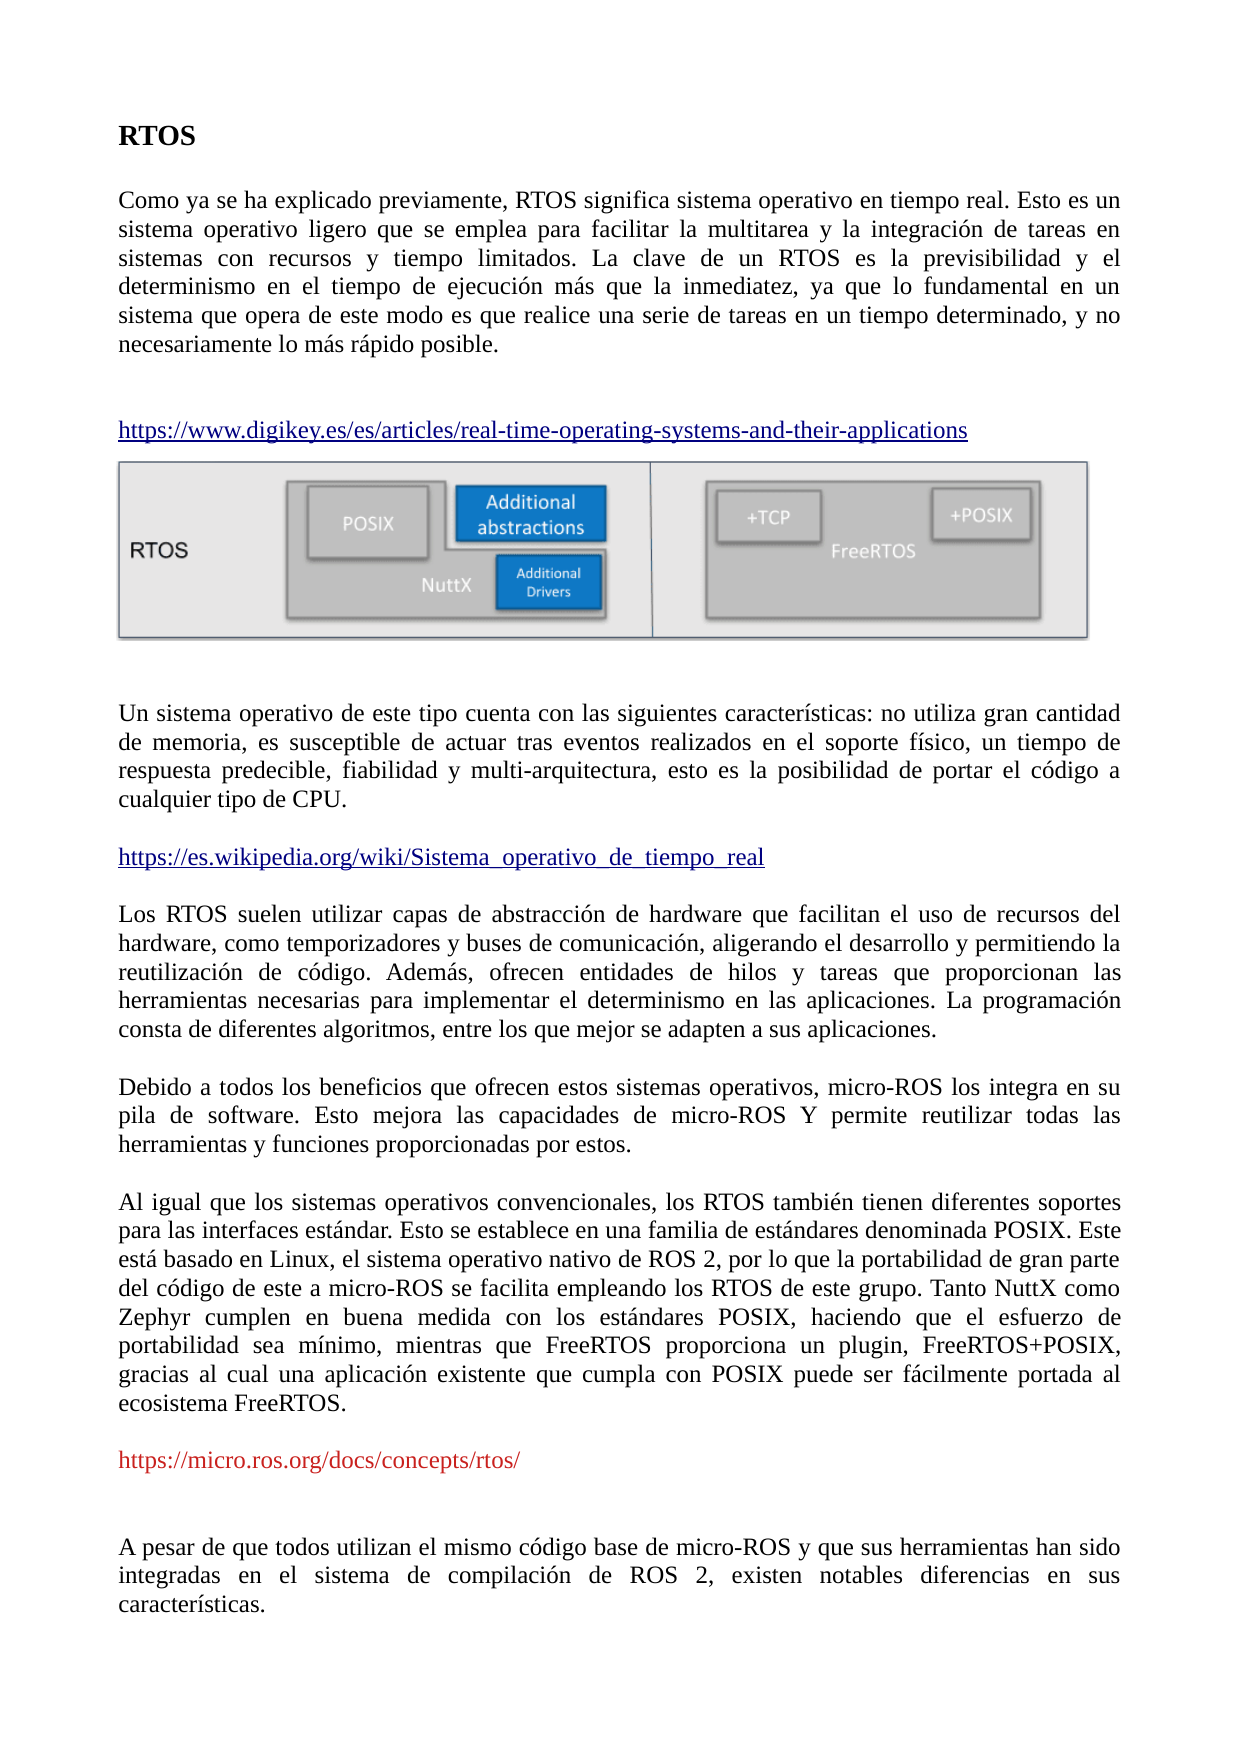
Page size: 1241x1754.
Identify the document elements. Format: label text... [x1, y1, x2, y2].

text Al igual que los sistemas operativos convencionales, los RTOS también tienen diferentes soportes para las interfaces estándar. Esto se establece en una familia de estándares denominada POSIX. Este está basado en Linux, el sistema operativo nativo de ROS 2, por lo que la portabilidad de gran parte del código de este a micro-ROS se facilita empleando los RTOS de este grupo. Tanto NuttX como Zephyr cumplen en buena medida con los estándares POSIX, haciendo que el esfuerzo de portabilidad sea mínimo, mientras que FreeRTOS proporciona un plugin, FreeRTOS+POSIX, gracias al cual una aplicación existente que cumpla con POSIX puede ser fácilmente portada al ecosistema FreeRTOS. [118, 1187, 1122, 1417]
text RTOS [118, 118, 1122, 152]
text Como ya se ha explicado previamente, RTOS significa sistema operativo en tiempo real. Esto es un sistema operativo ligero que se emplea para facilitar la multitarea y la integración de tareas en sistemas con recursos y tiempo limitados. La clave de un RTOS es la previsibilidad y el determinismo en el tiempo de ejecución más que la inmediatez, ya que lo fundamental en un sistema que opera de este modo es que realice una serie de tareas en un tiempo determinado, y no necesariamente lo más rápido posible. [118, 185, 1122, 358]
text Los RTOS suelen utilizar capas de abstracción de hardware que facilitan el uso de recursos del hardware, como temporizadores y buses de comunicación, aligerando el desarrollo y permitiendo la reutilización de código. Además, ofrecen entidades de hilos y tareas que proporcionan las herramientas necesarias para implementar el determinismo en las aplicaciones. La programación consta de diferentes algoritmos, entre los que mejor se adapten a sus aplicaciones. [118, 899, 1122, 1043]
text A pesar de que todos utilizan el mismo código base de micro-ROS y que sus herramientas han sido integradas en el sistema de compilación de ROS 2, existen notables diferencias en sus características. [118, 1532, 1122, 1618]
text https://micro.ros.org/docs/concepts/rtos/ [118, 1445, 1122, 1474]
text Debido a todos los beneficios que ofrecen estos sistemas operativos, micro-ROS los integra en su pila de software. Esto mejora las capacidades de micro-ROS Y permite reutilizar todas las herramientas y funciones proporcionadas por estos. [118, 1072, 1122, 1158]
text Un sistema operativo de este tipo cuenta con las siguientes características: no utiliza gran cantidad de memoria, es susceptible de actuar tras eventos realizados en el soporte físico, un tiempo de respuesta predecible, fiabilidad y multi-arquitectura, esto es la posibilidad de portar el código a cualquier tipo de CPU. [118, 698, 1122, 813]
picture [116, 461, 1091, 641]
text https://www.digikey.es/es/articles/real-time-operating-systems-and-their-applications [118, 415, 1122, 444]
text https://es.wikipedia.org/wiki/Sistema_operativo_de_tiempo_real [118, 842, 1122, 870]
